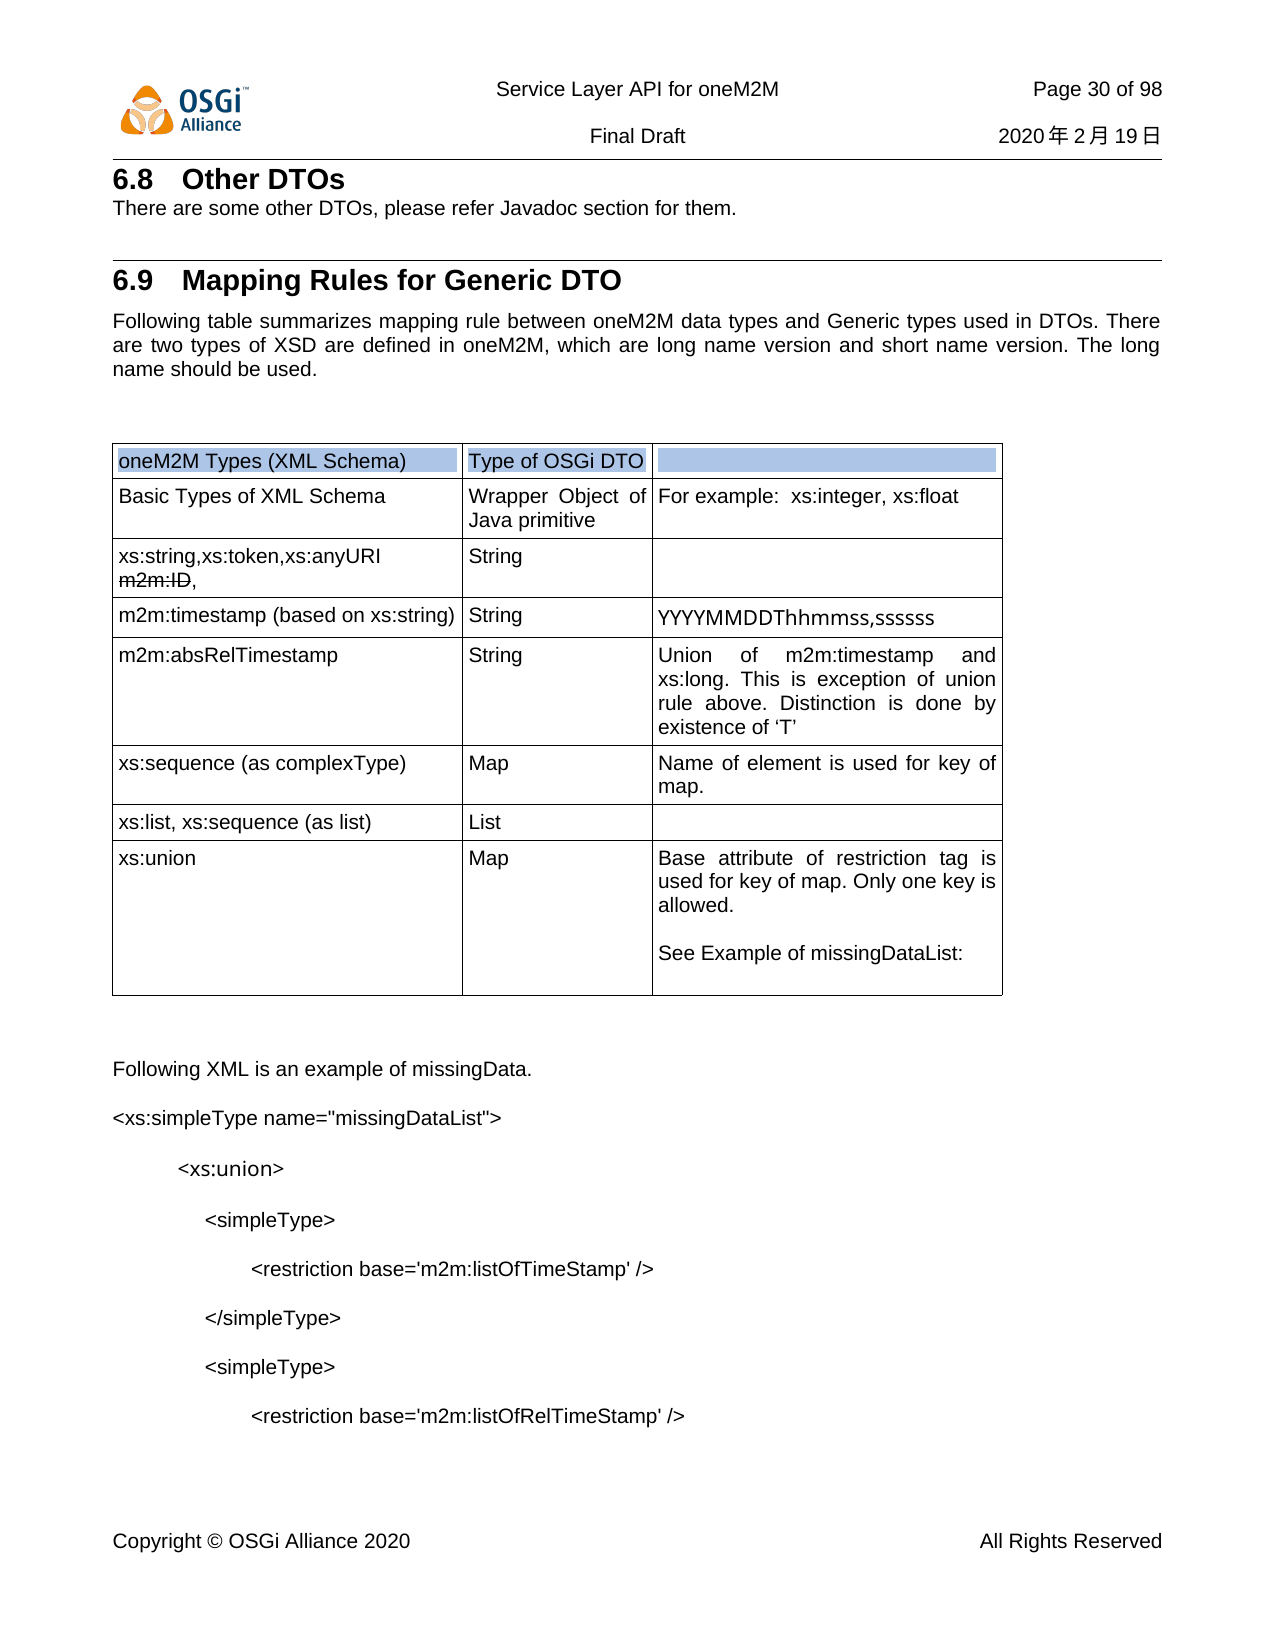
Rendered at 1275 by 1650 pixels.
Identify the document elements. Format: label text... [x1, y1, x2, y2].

table_header Type of OSGi DTO [463, 444, 652, 478]
text <simpleType> [112, 1355, 1162, 1379]
table_cell m2m:absRelTimestamp [113, 638, 462, 744]
text <xs:simpleType name="missingDataList"> [112, 1105, 1162, 1129]
text <restriction base='m2m:listOfRelTimeStamp' /> [112, 1404, 1162, 1428]
table_cell String [463, 598, 652, 637]
subtitle Other DTOs [112, 160, 1162, 196]
text <simpleType> [112, 1208, 1162, 1232]
subtitle Mapping Rules for Generic DTO [112, 261, 1162, 297]
table_cell [653, 539, 1002, 597]
text Following table summarizes mapping rule between oneM2M data types and Generic types used in DTOs. There are two types of XSD are defined in oneM2M, which are long name version and short name version. The long name should be used. [112, 309, 1162, 381]
text <restriction base='m2m:listOfTimeStamp' /> [112, 1257, 1162, 1281]
picture [113, 78, 257, 142]
text </simpleType> [112, 1306, 1162, 1330]
table_cell String [463, 638, 652, 744]
table_cell For example: xs:integer, xs:float [653, 479, 1002, 538]
table_header [653, 444, 1002, 478]
table_cell YYYYMMDDThhmmss,ssssss [653, 598, 1002, 637]
text <xs:union> [112, 1154, 1162, 1183]
table_cell Map [463, 841, 652, 995]
table_header oneM2M Types (XML Schema) [113, 444, 462, 478]
table_cell [653, 805, 1002, 839]
table_cell xs:sequence (as complexType) [113, 746, 462, 804]
table_cell Wrapper Object of Java primitive [463, 479, 652, 538]
text Following XML is an example of missingData. [112, 1056, 1162, 1080]
table_cell Base attribute of restriction tag is used for key of map. Only one key is allowed. See Example of missingDataList: [653, 841, 1002, 995]
table_cell String [463, 539, 652, 597]
table_cell Name of element is used for key of map. [653, 746, 1002, 804]
table_cell xs:list, xs:sequence (as list) [113, 805, 462, 839]
table_cell xs:string,xs:token,xs:anyURI m2m:ID, [113, 539, 462, 597]
table_cell List [463, 805, 652, 839]
table_cell m2m:timestamp (based on xs:string) [113, 598, 462, 637]
table_cell Map [463, 746, 652, 804]
table_cell xs:union [113, 841, 462, 995]
table_cell Union of m2m:timestamp and xs:long. This is exception of union rule above. Distinction is done by existence of ‘T’ [653, 638, 1002, 744]
text There are some other DTOs, please refer Javadoc section for them. [112, 196, 1162, 219]
table_cell Basic Types of XML Schema [113, 479, 462, 538]
